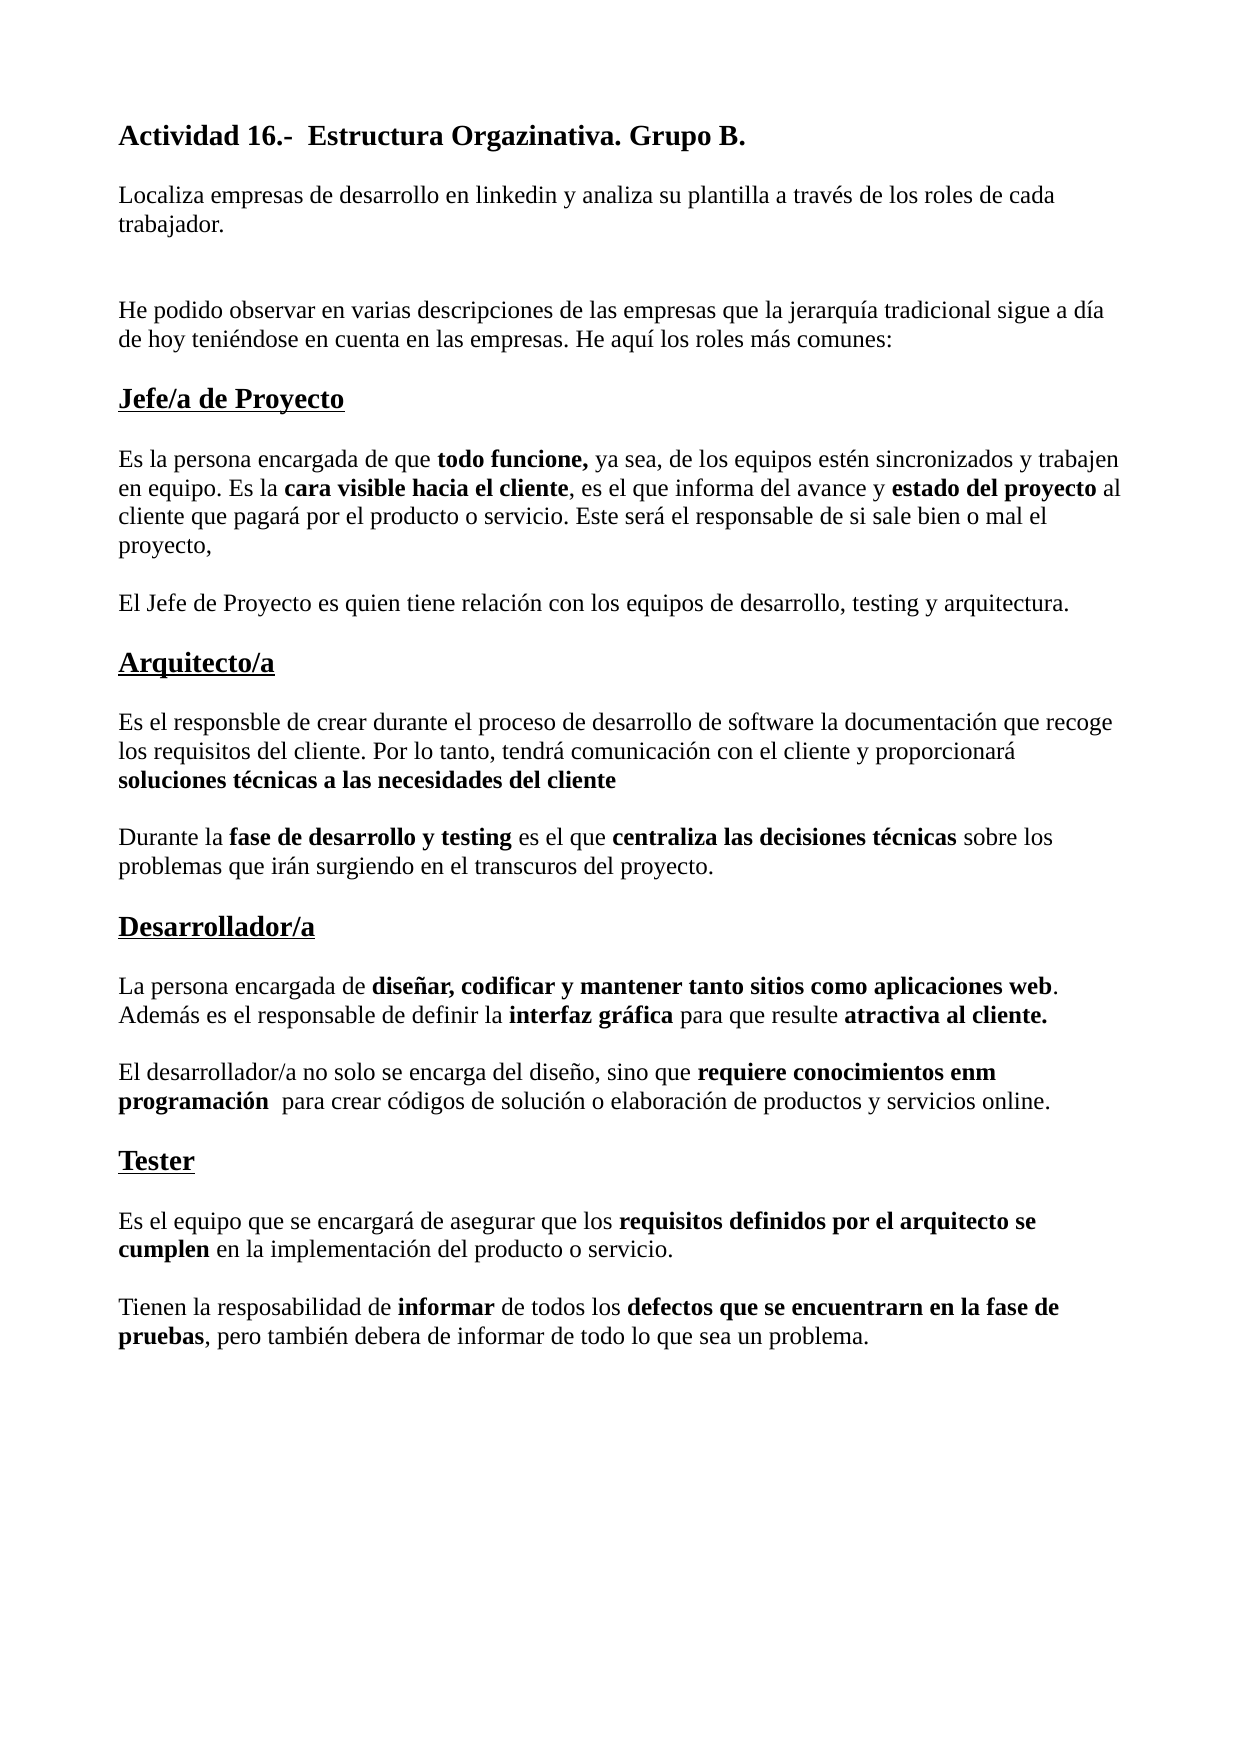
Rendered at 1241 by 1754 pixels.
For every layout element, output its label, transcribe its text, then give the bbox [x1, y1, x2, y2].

text El desarrollador/a no solo se encarga del diseño, sino que requiere conocimientos enm programación para crear códigos de solución o elaboración de productos y servicios online. [118, 1057, 1122, 1115]
text Es la persona encargada de que todo funcione, ya sea, de los equipos estén sincronizados y trabajen en equipo. Es la cara visible hacia el cliente, es el que informa del avance y estado del proyecto al cliente que pagará por el producto o servicio. Este será el responsable de si sale bien o mal el proyecto, [118, 415, 1122, 559]
text Es el equipo que se encargará de asegurar que los requisitos definidos por el arquitecto se cumplen en la implementación del producto o servicio. [118, 1206, 1122, 1263]
text La persona encargada de diseñar, codificar y mantener tanto sitios como aplicaciones web. Además es el responsable de definir la interfaz gráfica para que resulte atractiva al cliente. [118, 971, 1122, 1028]
text Arquitecto/a [118, 645, 1122, 679]
text Actividad 16.- Estructura Orgazinativa. Grupo B. [118, 118, 1122, 152]
text Jefe/a de Proyecto [118, 382, 1122, 415]
text Localiza empresas de desarrollo en linkedin y analiza su plantilla a través de los roles de cada trabajador. [118, 180, 1122, 238]
text Es el responsble de crear durante el proceso de desarrollo de software la documentación que recoge los requisitos del cliente. Por lo tanto, tendrá comunicación con el cliente y proporcionará soluciones técnicas a las necesidades del cliente [118, 707, 1122, 794]
text Desarrollador/a [118, 909, 1122, 942]
text Tienen la resposabilidad de informar de todos los defectos que se encuentrarn en la fase de pruebas, pero también debera de informar de todo lo que sea un problema. [118, 1292, 1122, 1349]
text Durante la fase de desarrollo y testing es el que centraliza las decisiones técnicas sobre los problemas que irán surgiendo en el transcuros del proyecto. [118, 794, 1122, 880]
text El Jefe de Proyecto es quien tiene relación con los equipos de desarrollo, testing y arquitectura. [118, 588, 1122, 616]
text Tester [118, 1143, 1122, 1177]
text He podido observar en varias descripciones de las empresas que la jerarquía tradicional sigue a día de hoy teniéndose en cuenta en las empresas. He aquí los roles más comunes: [118, 295, 1122, 353]
